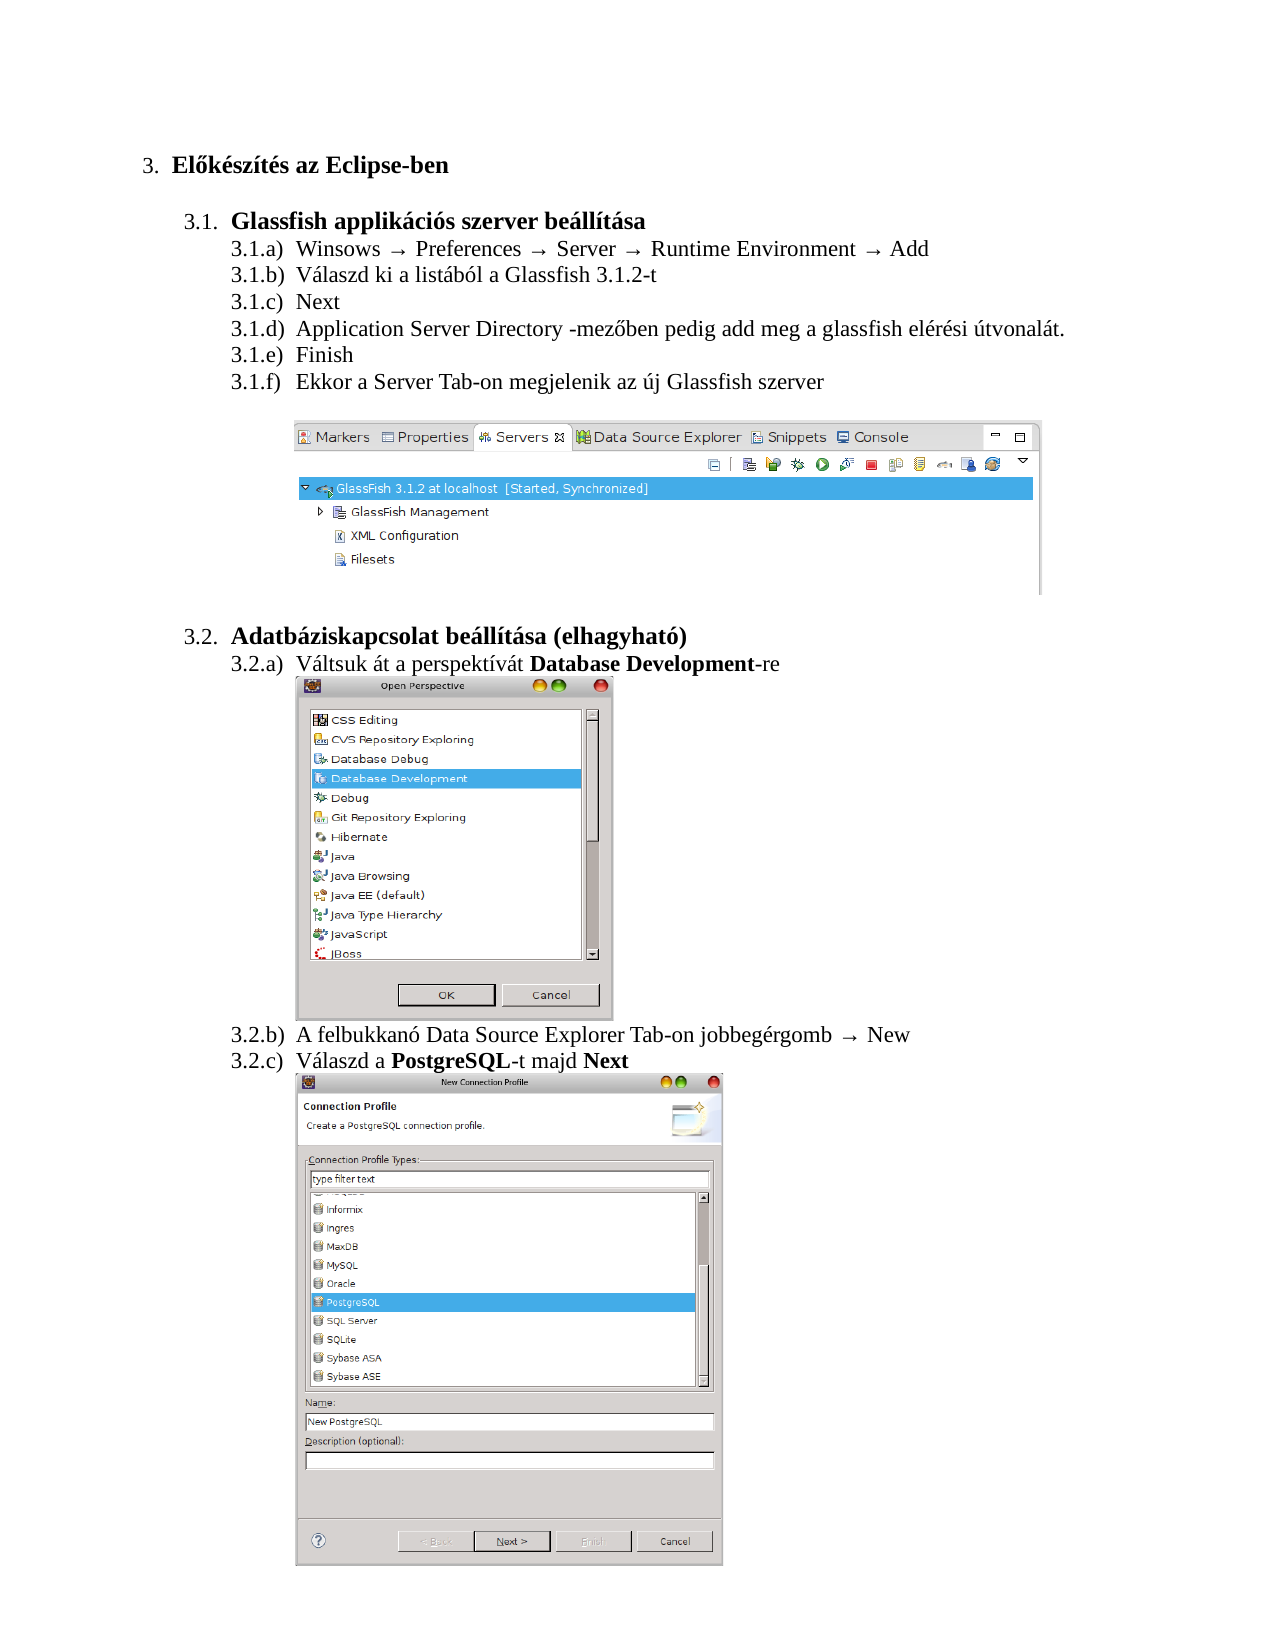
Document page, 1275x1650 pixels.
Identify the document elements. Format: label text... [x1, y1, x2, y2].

picture [295, 1073, 724, 1566]
subtitle A felbukkanó Data Source Explorer Tab-on jobbegérgomb → New [231, 1021, 1177, 1047]
subtitle Application Server Directory -mezőben pedig add meg a glassfish elérési útvonalát. [231, 314, 1177, 341]
subtitle Válaszd a PostgreSQL-t majd Next [231, 1047, 1177, 1074]
subtitle Winsows → Preferences → Server → Runtime Environment → Add [231, 235, 1177, 261]
subtitle Next [231, 288, 1177, 314]
subtitle Előkészítés az Eclipse-ben [142, 150, 1177, 179]
subtitle Finish [231, 341, 1177, 367]
subtitle Glassfish applikációs szerver beállítása [183, 206, 1177, 235]
subtitle Válaszd ki a listából a Glassfish 3.1.2-t [231, 261, 1177, 288]
subtitle Ekkor a Server Tab-on megjelenik az új Glassfish szerver [231, 367, 1177, 394]
picture [295, 676, 614, 1021]
subtitle Váltsuk át a perspektívát Database Development-re [231, 650, 1177, 677]
picture [294, 420, 1043, 595]
subtitle Adatbáziskapcsolat beállítása (elhagyható) [183, 621, 1177, 650]
